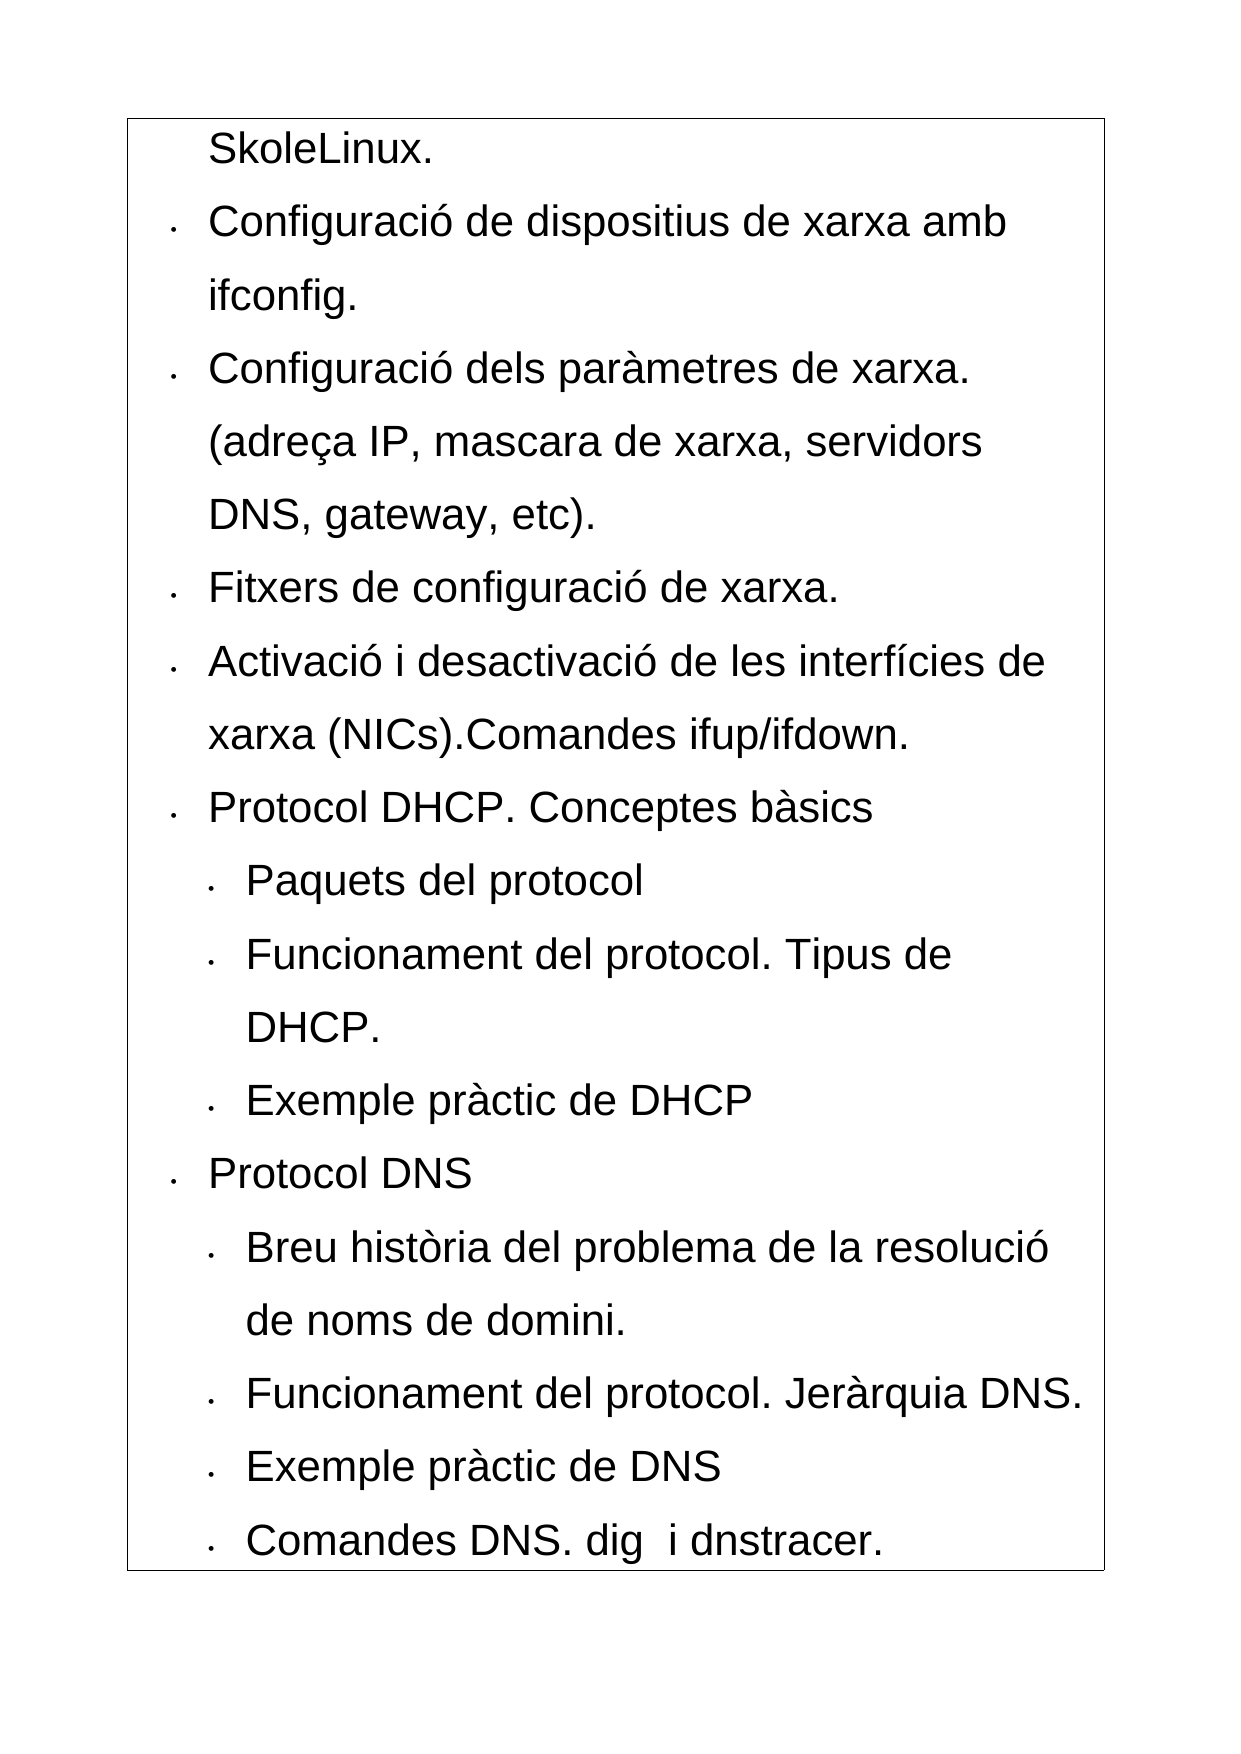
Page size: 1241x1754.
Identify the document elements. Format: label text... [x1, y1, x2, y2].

table_cell Introducció Instal·lació de les eines de gestió de xarxa en Debian. Esquema de la xarxa a configurar. SkoleLinux. Configuració de dispositius de xarxa amb ifconfig. Configuració dels paràmetres de xarxa. (adreça IP, mascara de xarxa, servidors DNS, gateway, etc). Fitxers de configuració de xarxa. Activació i desactivació de les interfícies de xarxa (NICs).Comandes ifup/ifdown. Protocol DHCP. Conceptes bàsics Paquets del protocol Funcionament del protocol. Tipus de DHCP. Exemple pràctic de DHCP Protocol DNS Breu història del problema de la resolució de noms de domini. Funcionament del protocol. Jeràrquia DNS. Exemple pràctic de DNS Comandes DNS. dig i dnstracer. Conceptes bàsics d'encaminament. Configuració del Gateway. [128, 119, 1104, 1570]
